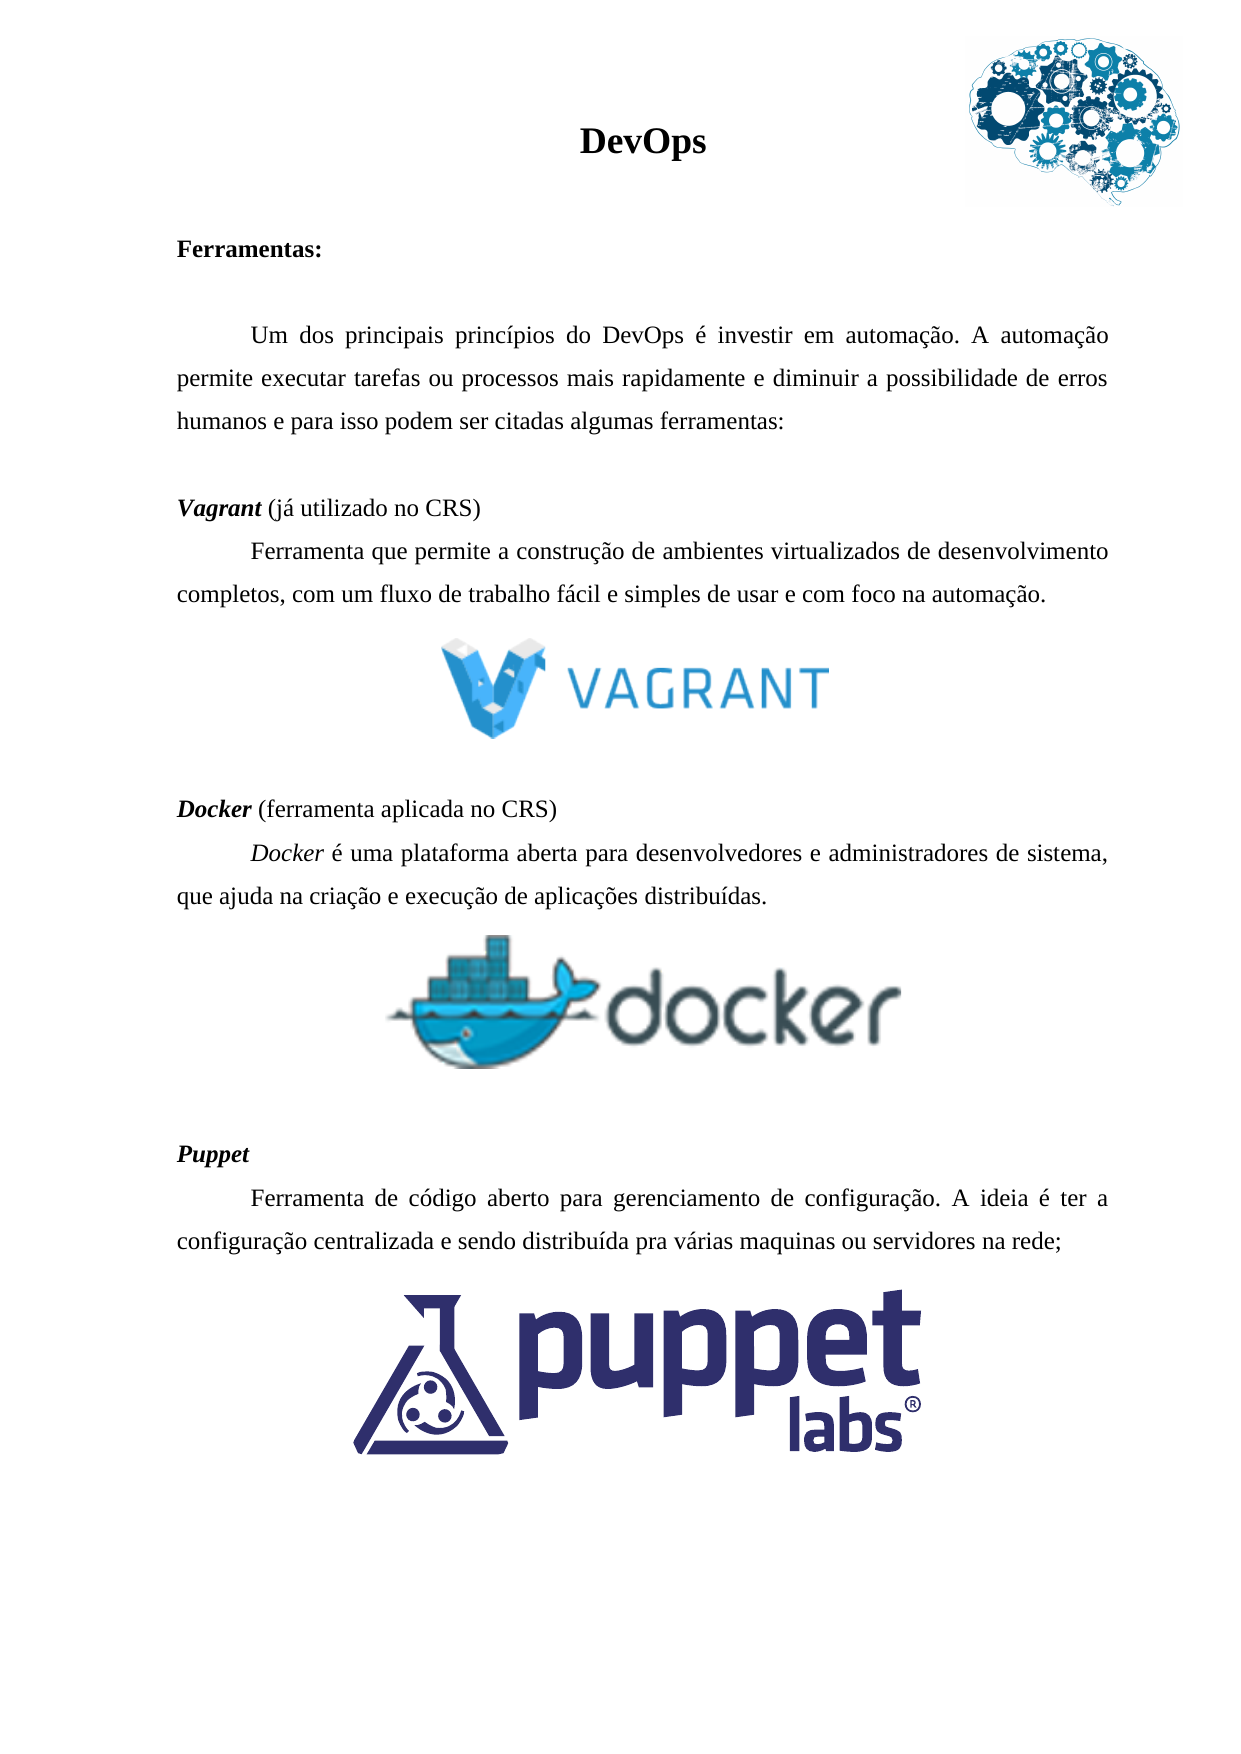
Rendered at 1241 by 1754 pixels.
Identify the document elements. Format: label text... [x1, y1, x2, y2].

picture [384, 935, 902, 1069]
picture [965, 36, 1184, 207]
text Ferramenta de código aberto para gerenciamento de configuração. A ideia é ter a configuração centralizada e sendo distribuída pra várias maquinas ou servidores na rede; [177, 1183, 1109, 1254]
text Puppet [177, 1139, 1109, 1168]
text Docker é uma plataforma aberta para desenvolvedores e administradores de sistema, que ajuda na criação e execução de aplicações distribuídas. [177, 838, 1109, 909]
text Vagrant (já utilizado no CRS) [177, 493, 1109, 521]
picture [441, 638, 829, 739]
text Ferramentas: [177, 234, 1109, 263]
text Docker (ferramenta aplicada no CRS) [177, 794, 1109, 823]
text Ferramenta que permite a construção de ambientes virtualizados de desenvolvimento completos, com um fluxo de trabalho fácil e simples de usar e com foco na automação. [177, 536, 1109, 608]
text Um dos principais princípios do DevOps é investir em automação. A automação permite executar tarefas ou processos mais rapidamente e diminuir a possibilidade de erros humanos e para isso podem ser citadas algumas ferramentas: [177, 320, 1109, 435]
